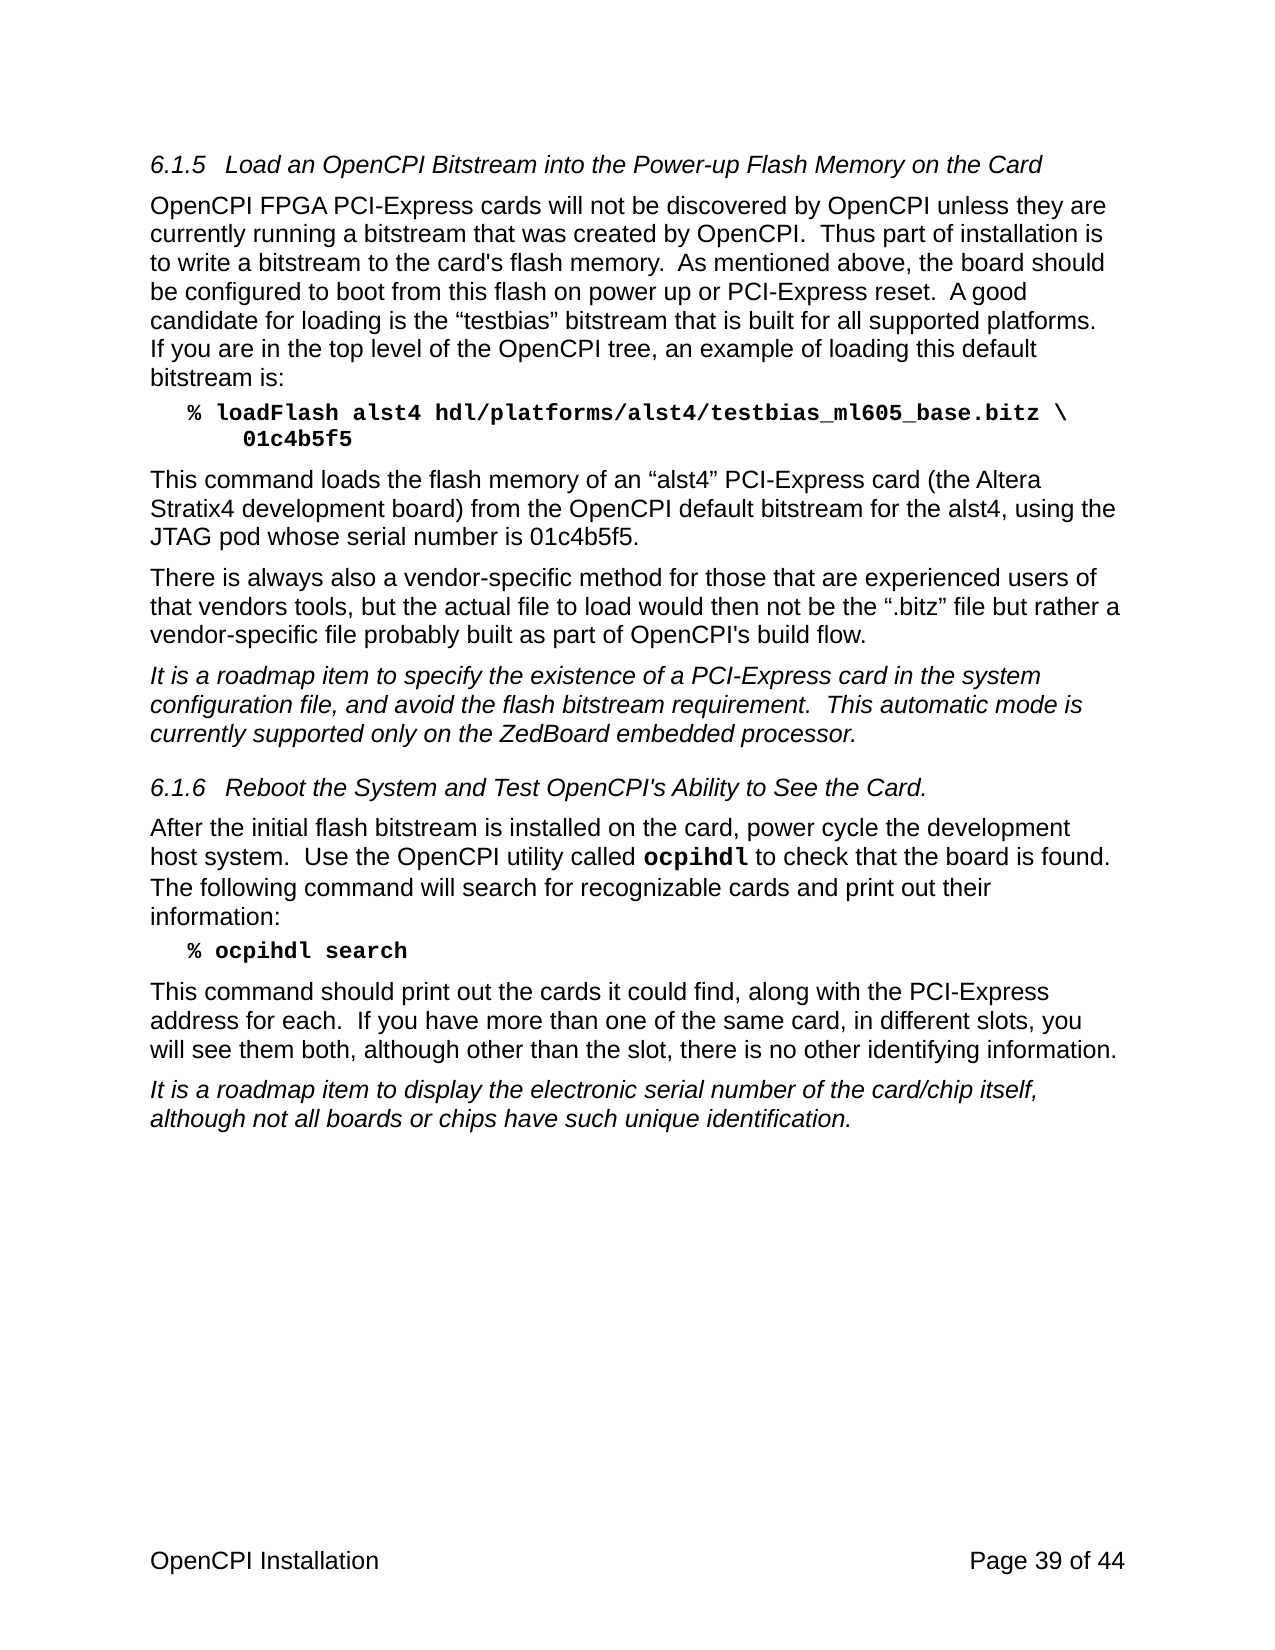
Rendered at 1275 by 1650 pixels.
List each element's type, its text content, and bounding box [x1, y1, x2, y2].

text It is a roadmap item to specify the existence of a PCI-Express card in the system configuration file, and avoid the flash bitstream requirement. This automatic mode is currently supported only on the ZedBoard embedded processor. [150, 661, 1125, 747]
text There is always also a vendor-specific method for those that are experienced users of that vendors tools, but the actual file to load would then not be the “.bitz” file but rather a vendor-specific file probably built as part of OpenCPI's build flow. [150, 563, 1125, 649]
text OpenCPI FPGA PCI-Express cards will not be discovered by OpenCPI unless they are currently running a bitstream that was created by OpenCPI. Thus part of installation is to write a bitstream to the card's flash memory. As mentioned above, the board should be configured to boot from this flash on power up or PCI-Express reset. A good candidate for loading is the “testbias” bitstream that is built for all supported platforms. If you are in the top level of the OpenCPI tree, an example of loading this default bitstream is: [150, 191, 1125, 392]
subtitle Reboot the System and Test OpenCPI's Ability to See the Card. [150, 772, 1125, 801]
text This command should print out the cards it could find, along with the PCI-Express address for each. If you have more than one of the same card, in different slots, you will see them both, although other than the slot, there is no other identifying information. [150, 977, 1125, 1063]
text This command loads the flash memory of an “alst4” PCI-Express card (the Altera Stratix4 development board) from the OpenCPI default bitstream for the alst4, using the JTAG pod whose serial number is 01c4b5f5. [150, 465, 1125, 551]
text It is a roadmap item to display the electronic serial number of the card/chip itself, although not all boards or chips have such unique identification. [150, 1076, 1125, 1133]
subtitle Load an OpenCPI Bitstream into the Power-up Flash Memory on the Card [150, 150, 1125, 179]
text % ocpihdl search [187, 939, 1125, 965]
text % loadFlash alst4 hdl/platforms/alst4/testbias_ml605_base.bitz \ 01c4b5f5 [187, 401, 1125, 453]
text After the initial flash bitstream is installed on the card, power cycle the development host system. Use the OpenCPI utility called ocpihdl to check that the board is found. The following command will search for recognizable cards and print out their information: [150, 813, 1125, 930]
